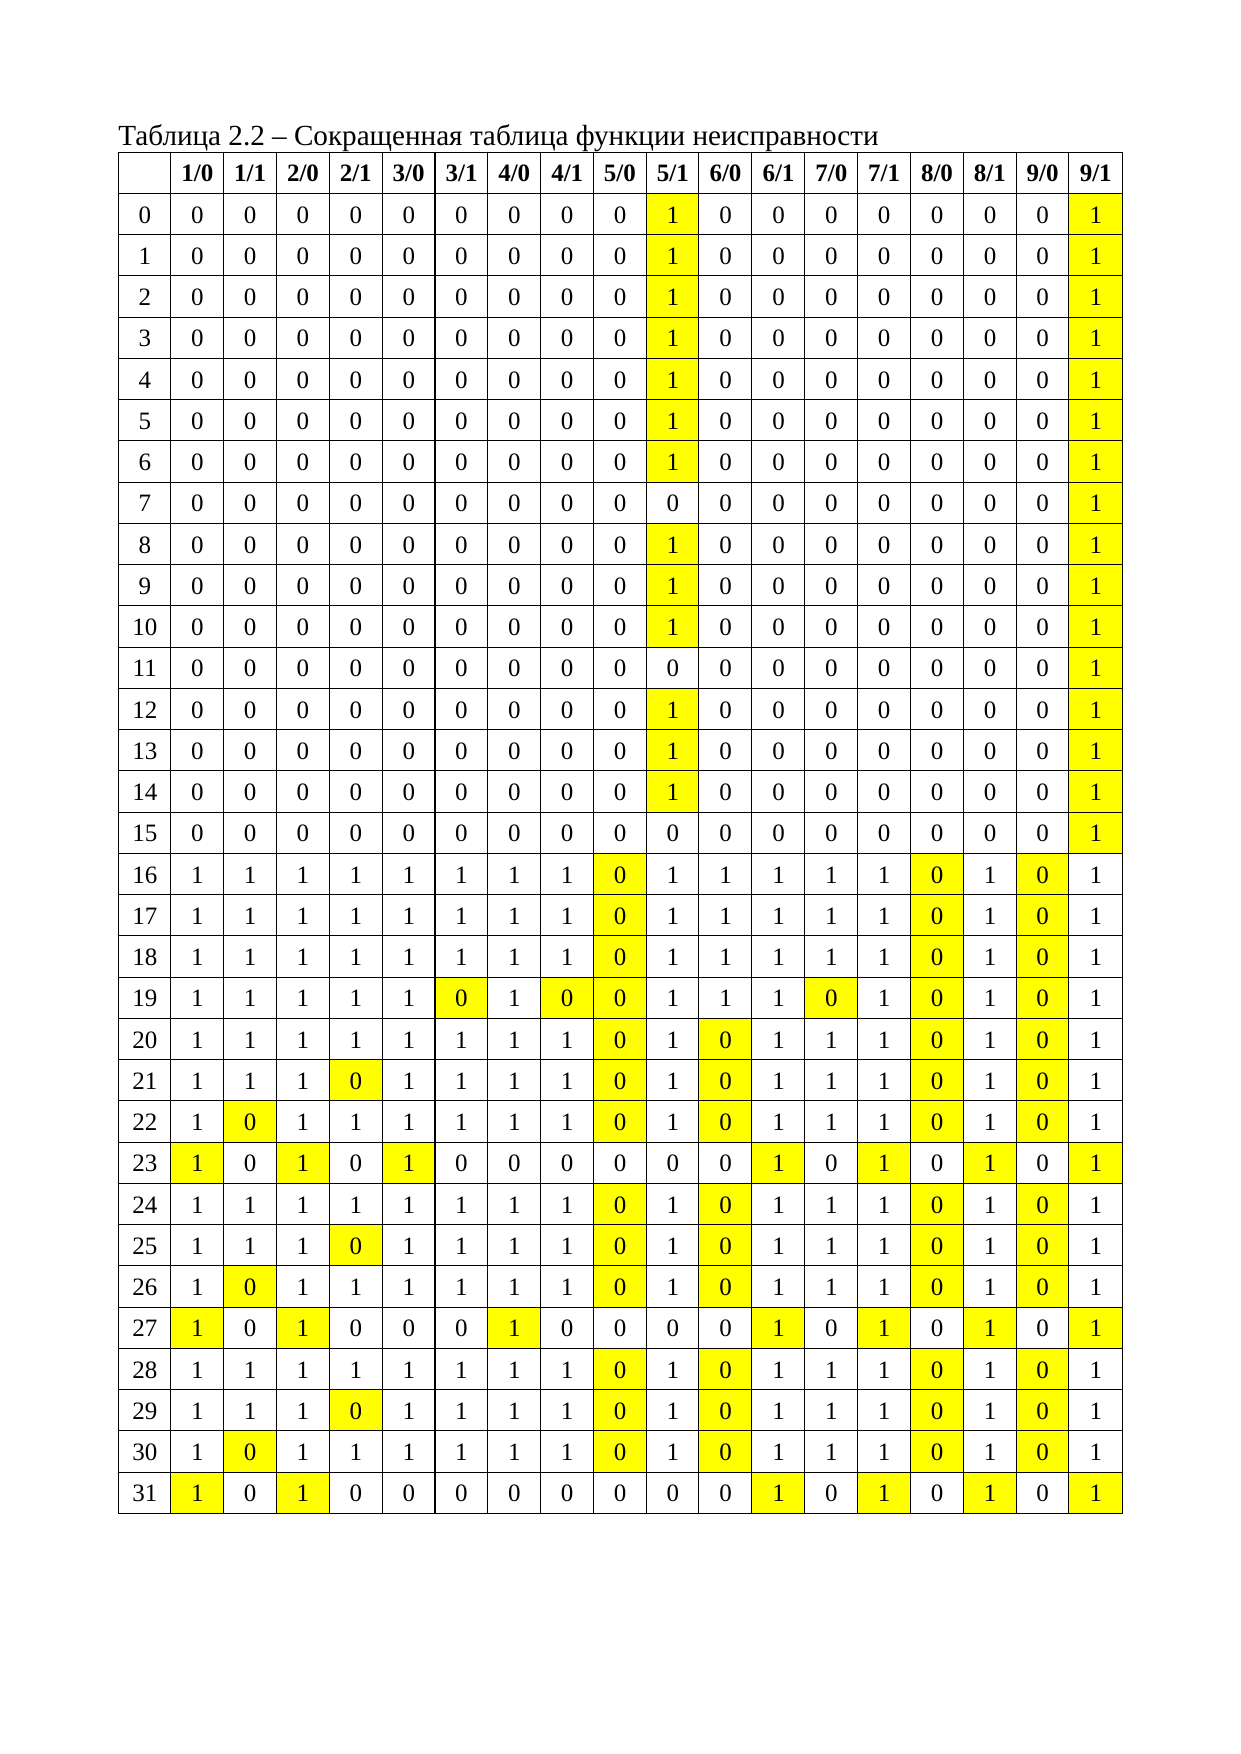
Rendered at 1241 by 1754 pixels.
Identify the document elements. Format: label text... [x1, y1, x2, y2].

table_cell 1 [1069, 1473, 1122, 1513]
table_cell 1 [1069, 276, 1122, 317]
table_cell 1 [1069, 483, 1122, 523]
table_cell 1 [330, 1431, 382, 1472]
table_cell 0 [752, 276, 804, 317]
table_cell 0 [911, 483, 963, 523]
table_cell 0 [964, 730, 1016, 770]
table_cell 0 [488, 194, 540, 234]
table_cell 12 [119, 689, 170, 729]
table_cell 0 [330, 1143, 382, 1183]
table_cell 1 [488, 978, 540, 1018]
table_cell 0 [752, 565, 804, 605]
table_cell 1 [858, 1473, 910, 1513]
table_cell 0 [1017, 276, 1068, 317]
table_cell 1 [858, 1060, 910, 1100]
table_header 5/1 [647, 153, 698, 193]
table_cell 1 [964, 854, 1016, 894]
table_cell 0 [171, 276, 223, 317]
table_cell 0 [647, 483, 698, 523]
table_cell 29 [119, 1390, 170, 1430]
table_cell 0 [171, 441, 223, 482]
table_cell 22 [119, 1101, 170, 1142]
table_cell 0 [383, 565, 434, 605]
table_cell 0 [1017, 1184, 1068, 1224]
table_cell 1 [383, 1390, 434, 1430]
table_cell 0 [488, 400, 540, 440]
table_cell 0 [911, 1060, 963, 1100]
table_cell 0 [1017, 1101, 1068, 1142]
table_cell 0 [277, 194, 329, 234]
table_cell 0 [1017, 441, 1068, 482]
table_cell 1 [436, 854, 487, 894]
table_cell 1 [858, 1349, 910, 1389]
table_cell 0 [858, 565, 910, 605]
table_cell 0 [1017, 689, 1068, 729]
table_cell 0 [488, 441, 540, 482]
table_cell 1 [436, 1184, 487, 1224]
table_cell 1 [805, 895, 857, 935]
table_header 9/0 [1017, 153, 1068, 193]
table_cell 0 [911, 1308, 963, 1348]
table_cell 0 [699, 483, 751, 523]
table_cell 1 [330, 1184, 382, 1224]
table_cell 1 [383, 936, 434, 977]
table_cell 25 [119, 1225, 170, 1265]
table_cell 1 [647, 1266, 698, 1307]
table_cell 1 [1069, 1143, 1122, 1183]
table_cell 0 [911, 648, 963, 688]
table_cell 0 [541, 441, 593, 482]
table_cell 13 [119, 730, 170, 770]
table_cell 1 [752, 1143, 804, 1183]
table_cell 0 [383, 813, 434, 853]
table_cell 6 [119, 441, 170, 482]
table_cell 0 [699, 1225, 751, 1265]
table_cell 1 [1069, 1349, 1122, 1389]
table_cell 3 [119, 318, 170, 358]
table_cell 1 [436, 1019, 487, 1059]
table_cell 1 [436, 1390, 487, 1430]
table_cell 0 [805, 1473, 857, 1513]
table_cell 0 [224, 1101, 276, 1142]
table_cell 1 [964, 1101, 1016, 1142]
table_cell 0 [752, 606, 804, 647]
table_cell 1 [647, 1184, 698, 1224]
table_cell 0 [858, 276, 910, 317]
table_cell 1 [647, 276, 698, 317]
table_cell 1 [436, 1060, 487, 1100]
table_cell 0 [1017, 895, 1068, 935]
table_cell 0 [224, 1308, 276, 1348]
table_cell 0 [436, 1143, 487, 1183]
table_cell 17 [119, 895, 170, 935]
table_cell 0 [858, 524, 910, 564]
table_cell 0 [277, 606, 329, 647]
table_cell 0 [224, 648, 276, 688]
table_cell 1 [277, 1390, 329, 1430]
table_cell 1 [383, 1266, 434, 1307]
table_cell 0 [805, 194, 857, 234]
table_cell 0 [911, 194, 963, 234]
table_cell 0 [330, 483, 382, 523]
table_cell 0 [858, 648, 910, 688]
table_cell 0 [1017, 1349, 1068, 1389]
table_cell 0 [541, 194, 593, 234]
table_cell 1 [488, 1101, 540, 1142]
table_cell 0 [224, 276, 276, 317]
table_cell 1 [805, 936, 857, 977]
table_cell 0 [541, 1473, 593, 1513]
table_cell 0 [594, 194, 646, 234]
table_cell 1 [964, 1225, 1016, 1265]
table_cell 1 [647, 689, 698, 729]
table_cell 0 [171, 400, 223, 440]
table_cell 1 [699, 978, 751, 1018]
table_cell 0 [594, 1431, 646, 1472]
table_cell 0 [752, 194, 804, 234]
table_cell 0 [488, 235, 540, 275]
table_cell 1 [699, 854, 751, 894]
table_cell 1 [1069, 689, 1122, 729]
table_cell 1 [488, 1349, 540, 1389]
table_cell 0 [752, 689, 804, 729]
table_cell 0 [1017, 730, 1068, 770]
table_cell 0 [858, 483, 910, 523]
table_cell 0 [436, 359, 487, 399]
table_header 1/0 [171, 153, 223, 193]
table_cell 1 [436, 936, 487, 977]
table_cell 0 [436, 978, 487, 1018]
table_cell 0 [1017, 606, 1068, 647]
table_cell 0 [805, 483, 857, 523]
table_cell 1 [330, 854, 382, 894]
table_cell 0 [752, 730, 804, 770]
table_cell 0 [171, 648, 223, 688]
table_cell 1 [1069, 194, 1122, 234]
table_cell 21 [119, 1060, 170, 1100]
table_cell 23 [119, 1143, 170, 1183]
table_cell 1 [964, 1184, 1016, 1224]
table_cell 1 [1069, 1101, 1122, 1142]
table_cell 0 [224, 235, 276, 275]
table_cell 1 [647, 1431, 698, 1472]
table_cell 0 [805, 606, 857, 647]
table_cell 0 [224, 359, 276, 399]
table_cell 0 [277, 400, 329, 440]
table_cell 1 [858, 1184, 910, 1224]
table_cell 0 [964, 318, 1016, 358]
table_cell 0 [330, 1225, 382, 1265]
table_cell 0 [224, 1266, 276, 1307]
table_cell 0 [594, 1225, 646, 1265]
table_cell 0 [699, 1431, 751, 1472]
table_cell 0 [488, 1143, 540, 1183]
table_cell 0 [277, 441, 329, 482]
table_cell 0 [383, 441, 434, 482]
table_cell 1 [964, 1019, 1016, 1059]
table_cell 0 [805, 524, 857, 564]
table_cell 0 [383, 318, 434, 358]
table_cell 1 [647, 771, 698, 812]
table_cell 0 [594, 1143, 646, 1183]
table_cell 1 [488, 1308, 540, 1348]
table_cell 0 [277, 648, 329, 688]
table_cell 0 [224, 1143, 276, 1183]
table_cell 1 [488, 1060, 540, 1100]
table_cell 1 [699, 895, 751, 935]
table_cell 0 [330, 1473, 382, 1513]
table_cell 1 [224, 1019, 276, 1059]
table_cell 1 [1069, 524, 1122, 564]
table_cell 1 [224, 854, 276, 894]
table_cell 0 [699, 1143, 751, 1183]
table_cell 0 [594, 771, 646, 812]
table_cell 0 [1017, 1431, 1068, 1472]
table_cell 0 [330, 648, 382, 688]
table_cell 0 [383, 194, 434, 234]
table_cell 0 [330, 441, 382, 482]
table_cell 0 [224, 483, 276, 523]
table_cell 1 [330, 1266, 382, 1307]
table_cell 0 [488, 483, 540, 523]
table_cell 0 [911, 1225, 963, 1265]
table_cell 0 [277, 235, 329, 275]
table_cell 0 [224, 194, 276, 234]
table_cell 1 [330, 895, 382, 935]
table_cell 0 [964, 276, 1016, 317]
table_cell 0 [752, 771, 804, 812]
table_cell 1 [752, 895, 804, 935]
table_cell 0 [1017, 1308, 1068, 1348]
table_cell 0 [171, 235, 223, 275]
text Таблица 2.2 – Сокращенная таблица функции неисправности [118, 118, 1122, 152]
table_cell 0 [699, 318, 751, 358]
table_cell 1 [541, 1019, 593, 1059]
table_cell 0 [699, 359, 751, 399]
table_cell 0 [699, 730, 751, 770]
table_cell 1 [752, 1308, 804, 1348]
table_cell 1 [277, 895, 329, 935]
table_header 2/1 [330, 153, 382, 193]
table_cell 1 [224, 1390, 276, 1430]
table_cell 0 [858, 400, 910, 440]
table_cell 1 [383, 1431, 434, 1472]
table_cell 0 [224, 606, 276, 647]
table_cell 1 [752, 936, 804, 977]
table_cell 1 [647, 1390, 698, 1430]
table_cell 0 [594, 978, 646, 1018]
table_cell 0 [858, 194, 910, 234]
table_cell 1 [647, 441, 698, 482]
table_cell 0 [488, 1473, 540, 1513]
table_cell 0 [224, 318, 276, 358]
table_cell 0 [1017, 1225, 1068, 1265]
table_cell 1 [436, 1349, 487, 1389]
table_cell 0 [858, 771, 910, 812]
table_cell 0 [541, 978, 593, 1018]
table_cell 1 [224, 978, 276, 1018]
table_cell 1 [541, 1390, 593, 1430]
table_cell 1 [752, 1019, 804, 1059]
table_cell 0 [436, 606, 487, 647]
table_cell 0 [1017, 771, 1068, 812]
table_cell 1 [330, 978, 382, 1018]
table_cell 0 [436, 400, 487, 440]
table_cell 0 [1017, 1060, 1068, 1100]
table_cell 0 [436, 648, 487, 688]
table_cell 0 [594, 483, 646, 523]
table_cell 0 [647, 648, 698, 688]
table_cell 0 [277, 524, 329, 564]
table_cell 0 [911, 1184, 963, 1224]
table_cell 0 [964, 771, 1016, 812]
table_cell 1 [858, 1431, 910, 1472]
table_cell 0 [277, 689, 329, 729]
table_cell 0 [699, 524, 751, 564]
table_cell 1 [964, 1143, 1016, 1183]
table_cell 1 [1069, 1431, 1122, 1472]
table_cell 1 [805, 1266, 857, 1307]
table_cell 0 [277, 771, 329, 812]
table_cell 1 [858, 1308, 910, 1348]
table_cell 0 [541, 524, 593, 564]
table_cell 0 [1017, 854, 1068, 894]
table_cell 0 [805, 771, 857, 812]
table_cell 0 [911, 689, 963, 729]
table_cell 0 [911, 235, 963, 275]
table_cell 1 [277, 1184, 329, 1224]
table_cell 0 [699, 1266, 751, 1307]
table_header 4/0 [488, 153, 540, 193]
table_cell 0 [594, 1390, 646, 1430]
table_cell 0 [488, 689, 540, 729]
table_cell 0 [436, 483, 487, 523]
table_cell 0 [436, 524, 487, 564]
table_cell 0 [436, 1473, 487, 1513]
table_cell 0 [805, 441, 857, 482]
table_cell 14 [119, 771, 170, 812]
table_cell 1 [964, 1308, 1016, 1348]
table_cell 1 [1069, 400, 1122, 440]
table_cell 1 [1069, 1060, 1122, 1100]
table_cell 0 [224, 565, 276, 605]
table_cell 0 [277, 813, 329, 853]
table_cell 1 [277, 1019, 329, 1059]
table_cell 0 [699, 1101, 751, 1142]
table_cell 0 [277, 359, 329, 399]
table_cell 0 [171, 318, 223, 358]
table_cell 1 [805, 1349, 857, 1389]
table_header 3/1 [436, 153, 487, 193]
table_cell 0 [594, 1019, 646, 1059]
table_cell 0 [330, 318, 382, 358]
table_cell 0 [488, 606, 540, 647]
table_cell 1 [171, 936, 223, 977]
table_header 5/0 [594, 153, 646, 193]
table_header 3/0 [383, 153, 434, 193]
table_cell 1 [805, 1431, 857, 1472]
table_cell 1 [330, 1349, 382, 1389]
table_cell 1 [383, 1101, 434, 1142]
table_cell 1 [1069, 895, 1122, 935]
table_cell 0 [1017, 194, 1068, 234]
table_cell 0 [436, 1308, 487, 1348]
table_cell 1 [1069, 1225, 1122, 1265]
table_cell 0 [805, 318, 857, 358]
table_cell 0 [911, 1143, 963, 1183]
table_cell 0 [858, 441, 910, 482]
table_cell 1 [171, 1184, 223, 1224]
table_cell 1 [488, 1431, 540, 1472]
table_cell 0 [330, 1308, 382, 1348]
table_cell 0 [1017, 936, 1068, 977]
table_cell 1 [277, 1473, 329, 1513]
table_cell 1 [964, 1473, 1016, 1513]
table_cell 0 [224, 1473, 276, 1513]
table_cell 0 [964, 565, 1016, 605]
table_cell 0 [541, 359, 593, 399]
table_cell 0 [594, 235, 646, 275]
table_cell 0 [858, 318, 910, 358]
table_cell 1 [752, 1349, 804, 1389]
table_cell 0 [911, 318, 963, 358]
table_cell 1 [647, 1349, 698, 1389]
table_cell 0 [488, 565, 540, 605]
table_cell 1 [224, 1060, 276, 1100]
table_cell 0 [911, 771, 963, 812]
table_cell 0 [541, 276, 593, 317]
table_cell 1 [752, 1060, 804, 1100]
table_cell 1 [488, 1390, 540, 1430]
table_cell 0 [383, 276, 434, 317]
table_cell 1 [488, 1266, 540, 1307]
table_cell 1 [119, 235, 170, 275]
table_cell 1 [436, 1431, 487, 1472]
table_cell 1 [752, 1225, 804, 1265]
table_cell 0 [383, 1473, 434, 1513]
table_cell 0 [594, 400, 646, 440]
table_cell 1 [171, 1308, 223, 1348]
table_cell 1 [277, 936, 329, 977]
table_cell 1 [964, 936, 1016, 977]
table_cell 1 [858, 854, 910, 894]
table_cell 0 [171, 813, 223, 853]
table_cell 0 [330, 813, 382, 853]
table_cell 0 [541, 689, 593, 729]
table_cell 1 [171, 1143, 223, 1183]
table_cell 0 [699, 1308, 751, 1348]
table_cell 0 [1017, 400, 1068, 440]
table_cell 1 [1069, 978, 1122, 1018]
table_cell 0 [805, 689, 857, 729]
table_cell 0 [858, 606, 910, 647]
table_cell 0 [277, 276, 329, 317]
table_cell 1 [1069, 813, 1122, 853]
table_cell 1 [436, 1266, 487, 1307]
table_cell 0 [436, 565, 487, 605]
table_cell 0 [594, 1266, 646, 1307]
table_cell 1 [858, 1266, 910, 1307]
table_cell 0 [224, 689, 276, 729]
table_cell 1 [1069, 1266, 1122, 1307]
table_cell 0 [541, 1143, 593, 1183]
table_cell 0 [647, 813, 698, 853]
table_cell 1 [171, 1473, 223, 1513]
table_cell 1 [171, 1225, 223, 1265]
table_cell 0 [594, 730, 646, 770]
table_cell 1 [436, 1225, 487, 1265]
table_cell 1 [647, 1019, 698, 1059]
table_cell 1 [964, 895, 1016, 935]
table_cell 0 [330, 565, 382, 605]
table_cell 0 [805, 359, 857, 399]
table_cell 0 [1017, 978, 1068, 1018]
table_cell 0 [541, 400, 593, 440]
table_cell 0 [964, 648, 1016, 688]
table_cell 0 [911, 441, 963, 482]
table_cell 0 [594, 1060, 646, 1100]
table_cell 1 [805, 1101, 857, 1142]
table_cell 0 [436, 194, 487, 234]
table_cell 1 [1069, 235, 1122, 275]
table_cell 1 [1069, 730, 1122, 770]
table_cell 1 [541, 1431, 593, 1472]
table_cell 0 [911, 565, 963, 605]
table_cell 0 [1017, 1019, 1068, 1059]
table_cell 1 [647, 235, 698, 275]
table_cell 1 [171, 1019, 223, 1059]
table_cell 0 [911, 978, 963, 1018]
table_cell 1 [858, 936, 910, 977]
table_cell 1 [858, 1101, 910, 1142]
table_cell 1 [647, 606, 698, 647]
table_cell 0 [911, 276, 963, 317]
table_cell 1 [541, 1101, 593, 1142]
table_cell 1 [171, 854, 223, 894]
table_cell 1 [277, 978, 329, 1018]
table_cell 0 [594, 854, 646, 894]
table_cell 0 [699, 235, 751, 275]
table_cell 0 [594, 565, 646, 605]
table_cell 0 [383, 606, 434, 647]
table_cell 0 [752, 441, 804, 482]
table_cell 0 [752, 648, 804, 688]
table_cell 1 [1069, 441, 1122, 482]
table_cell 0 [488, 359, 540, 399]
table_cell 1 [1069, 1019, 1122, 1059]
table_cell 0 [699, 1390, 751, 1430]
table_cell 0 [119, 194, 170, 234]
table_cell 0 [594, 689, 646, 729]
table_cell 1 [647, 978, 698, 1018]
table_cell 1 [541, 1266, 593, 1307]
table_cell 0 [805, 978, 857, 1018]
table_cell 0 [224, 730, 276, 770]
table_cell 1 [330, 1101, 382, 1142]
table_cell 0 [594, 648, 646, 688]
table_cell 1 [858, 1143, 910, 1183]
table_cell 1 [858, 1225, 910, 1265]
table_cell 0 [1017, 235, 1068, 275]
table_cell 18 [119, 936, 170, 977]
table_cell 0 [383, 1308, 434, 1348]
table_cell 0 [805, 400, 857, 440]
table_cell 1 [488, 854, 540, 894]
table_cell 0 [911, 400, 963, 440]
table_cell 1 [647, 1060, 698, 1100]
table_cell 1 [171, 1431, 223, 1472]
table_cell 0 [488, 771, 540, 812]
table_cell 0 [858, 235, 910, 275]
table_cell 0 [330, 276, 382, 317]
table_cell 1 [224, 1225, 276, 1265]
table_cell 0 [594, 1184, 646, 1224]
table_cell 0 [911, 1431, 963, 1472]
table_cell 0 [171, 730, 223, 770]
table_cell 0 [911, 1101, 963, 1142]
table_cell 0 [964, 441, 1016, 482]
table_cell 1 [964, 1390, 1016, 1430]
table_cell 0 [647, 1143, 698, 1183]
table_cell 0 [594, 1473, 646, 1513]
table_header 6/0 [699, 153, 751, 193]
table_cell 1 [488, 1184, 540, 1224]
table_cell 0 [541, 565, 593, 605]
table_cell 0 [699, 565, 751, 605]
table_cell 0 [699, 813, 751, 853]
table_cell 1 [647, 895, 698, 935]
table_cell 0 [171, 359, 223, 399]
table_cell 1 [1069, 1184, 1122, 1224]
table_cell 1 [805, 1019, 857, 1059]
table_cell 1 [647, 730, 698, 770]
table_cell 0 [752, 235, 804, 275]
table_cell 0 [594, 318, 646, 358]
table_cell 1 [488, 895, 540, 935]
table_cell 1 [647, 1101, 698, 1142]
table_cell 1 [277, 1101, 329, 1142]
table_cell 0 [911, 730, 963, 770]
table_cell 1 [858, 1390, 910, 1430]
table_cell 0 [224, 441, 276, 482]
table_cell 0 [330, 359, 382, 399]
table_cell 0 [699, 400, 751, 440]
table_cell 1 [1069, 648, 1122, 688]
table_cell 1 [1069, 771, 1122, 812]
table_cell 0 [330, 606, 382, 647]
table_cell 0 [911, 359, 963, 399]
table_cell 0 [911, 813, 963, 853]
table_cell 0 [911, 936, 963, 977]
table_cell 1 [647, 565, 698, 605]
table_cell 1 [277, 1349, 329, 1389]
table_cell 0 [594, 813, 646, 853]
table_cell 0 [541, 648, 593, 688]
table_cell 1 [1069, 854, 1122, 894]
table_cell 0 [541, 730, 593, 770]
table_cell 0 [752, 813, 804, 853]
table_cell 9 [119, 565, 170, 605]
table_cell 11 [119, 648, 170, 688]
table_cell 0 [541, 318, 593, 358]
table_cell 0 [964, 813, 1016, 853]
table_cell 0 [699, 1019, 751, 1059]
table_cell 0 [383, 689, 434, 729]
table_cell 1 [224, 1184, 276, 1224]
table_cell 0 [964, 483, 1016, 523]
table_cell 0 [224, 813, 276, 853]
table_cell 1 [383, 1019, 434, 1059]
table_cell 1 [383, 895, 434, 935]
table_cell 0 [488, 813, 540, 853]
table_cell 1 [858, 1019, 910, 1059]
table_cell 0 [330, 235, 382, 275]
table_cell 0 [594, 1308, 646, 1348]
table_cell 1 [541, 1225, 593, 1265]
table_cell 0 [964, 194, 1016, 234]
table_cell 1 [277, 1266, 329, 1307]
table_cell 1 [1069, 318, 1122, 358]
table_cell 1 [224, 1349, 276, 1389]
table_cell 0 [594, 276, 646, 317]
table_cell 0 [964, 689, 1016, 729]
table_cell 1 [383, 1349, 434, 1389]
table_cell 1 [858, 978, 910, 1018]
table_cell 1 [647, 359, 698, 399]
table_cell 19 [119, 978, 170, 1018]
table_cell 1 [330, 1019, 382, 1059]
table_header 1/1 [224, 153, 276, 193]
table_header 4/1 [541, 153, 593, 193]
table_cell 0 [1017, 1266, 1068, 1307]
table_cell 0 [647, 1308, 698, 1348]
table_cell 0 [805, 730, 857, 770]
table_cell 1 [541, 854, 593, 894]
table_cell 1 [964, 1431, 1016, 1472]
table_cell 0 [805, 648, 857, 688]
table_cell 0 [805, 813, 857, 853]
table_cell 0 [699, 441, 751, 482]
table_cell 0 [224, 400, 276, 440]
table_cell 28 [119, 1349, 170, 1389]
table_cell 0 [699, 194, 751, 234]
table_cell 0 [911, 895, 963, 935]
table_cell 0 [911, 1473, 963, 1513]
table_cell 1 [488, 936, 540, 977]
table_cell 1 [752, 1431, 804, 1472]
table_cell 0 [1017, 483, 1068, 523]
table_cell 20 [119, 1019, 170, 1059]
table_cell 1 [752, 1266, 804, 1307]
table_cell 0 [964, 524, 1016, 564]
table_cell 1 [647, 400, 698, 440]
table_cell 0 [805, 1143, 857, 1183]
table_cell 1 [647, 318, 698, 358]
table_cell 1 [277, 1143, 329, 1183]
table_cell 0 [911, 1390, 963, 1430]
table_cell 0 [383, 400, 434, 440]
table_cell 0 [964, 400, 1016, 440]
table_cell 0 [436, 235, 487, 275]
table_cell 0 [858, 689, 910, 729]
table_cell 0 [488, 524, 540, 564]
table_cell 0 [858, 359, 910, 399]
table_cell 0 [911, 854, 963, 894]
table_cell 0 [699, 648, 751, 688]
table_cell 1 [171, 1390, 223, 1430]
table_cell 1 [488, 1019, 540, 1059]
table_cell 1 [647, 1225, 698, 1265]
table_cell 0 [805, 565, 857, 605]
table_cell 0 [1017, 813, 1068, 853]
table_cell 0 [541, 1308, 593, 1348]
table_cell 1 [171, 1266, 223, 1307]
table_cell 1 [964, 1266, 1016, 1307]
table_cell 31 [119, 1473, 170, 1513]
table_cell 1 [805, 854, 857, 894]
table_cell 0 [277, 730, 329, 770]
table_cell 5 [119, 400, 170, 440]
table_cell 1 [330, 936, 382, 977]
table_cell 0 [1017, 1143, 1068, 1183]
table_cell 0 [171, 524, 223, 564]
table_cell 0 [171, 565, 223, 605]
table_cell 0 [699, 276, 751, 317]
table_cell 1 [224, 895, 276, 935]
table_cell 1 [488, 1225, 540, 1265]
table_cell 1 [858, 895, 910, 935]
table_cell 0 [911, 606, 963, 647]
table_cell 1 [171, 1349, 223, 1389]
table_cell 0 [330, 1060, 382, 1100]
table_cell 1 [699, 936, 751, 977]
table_cell 0 [752, 359, 804, 399]
table_cell 0 [699, 606, 751, 647]
table_cell 1 [171, 1101, 223, 1142]
table_cell 1 [752, 854, 804, 894]
table_cell 0 [383, 730, 434, 770]
table_cell 1 [277, 1225, 329, 1265]
table_cell 1 [541, 1349, 593, 1389]
table_cell 1 [383, 1184, 434, 1224]
table_cell 0 [277, 565, 329, 605]
table_cell 1 [805, 1225, 857, 1265]
table_cell 0 [858, 813, 910, 853]
table_cell 1 [541, 1060, 593, 1100]
table_cell 1 [647, 936, 698, 977]
table_cell 4 [119, 359, 170, 399]
table_cell 1 [171, 895, 223, 935]
table_cell 1 [171, 1060, 223, 1100]
table_cell 0 [436, 771, 487, 812]
table_cell 0 [436, 276, 487, 317]
table_cell 30 [119, 1431, 170, 1472]
table_cell 0 [330, 771, 382, 812]
table_cell 1 [805, 1060, 857, 1100]
table_cell 0 [171, 689, 223, 729]
table_cell 1 [752, 1184, 804, 1224]
table_cell 0 [330, 689, 382, 729]
table_cell 1 [647, 194, 698, 234]
table_header 9/1 [1069, 153, 1122, 193]
table_cell 16 [119, 854, 170, 894]
table_cell 0 [1017, 565, 1068, 605]
table_cell 1 [752, 1390, 804, 1430]
table_cell 0 [805, 276, 857, 317]
table_header 6/1 [752, 153, 804, 193]
table_cell 0 [699, 1184, 751, 1224]
table_cell 0 [699, 1060, 751, 1100]
table_cell 1 [436, 895, 487, 935]
table_cell 1 [964, 1349, 1016, 1389]
table_cell 1 [383, 1060, 434, 1100]
table_cell 0 [594, 1349, 646, 1389]
table_cell 0 [436, 730, 487, 770]
table_cell 0 [277, 318, 329, 358]
table_cell 0 [699, 1473, 751, 1513]
table_cell 0 [171, 771, 223, 812]
table_cell 0 [224, 1431, 276, 1472]
table_cell 1 [383, 1225, 434, 1265]
table_cell 0 [541, 483, 593, 523]
table_cell 0 [330, 400, 382, 440]
table_cell 1 [1069, 565, 1122, 605]
table_cell 0 [858, 730, 910, 770]
table_cell 1 [383, 854, 434, 894]
table_cell 0 [436, 441, 487, 482]
table_cell 1 [277, 1308, 329, 1348]
table_cell 26 [119, 1266, 170, 1307]
table_cell 0 [752, 524, 804, 564]
table_cell 10 [119, 606, 170, 647]
table_cell 0 [647, 1473, 698, 1513]
table_cell 0 [488, 730, 540, 770]
table_cell 0 [911, 524, 963, 564]
table_header [119, 153, 170, 193]
table_cell 1 [277, 854, 329, 894]
table_cell 0 [383, 771, 434, 812]
table_cell 1 [277, 1431, 329, 1472]
table_cell 0 [488, 318, 540, 358]
table_cell 0 [752, 483, 804, 523]
table_cell 0 [1017, 524, 1068, 564]
table_cell 0 [594, 1101, 646, 1142]
table_cell 0 [805, 1308, 857, 1348]
table_cell 1 [383, 1143, 434, 1183]
table_cell 0 [436, 318, 487, 358]
table_cell 0 [330, 730, 382, 770]
table_cell 0 [383, 359, 434, 399]
table_cell 0 [383, 648, 434, 688]
table_cell 24 [119, 1184, 170, 1224]
table_cell 1 [224, 936, 276, 977]
table_cell 1 [1069, 1390, 1122, 1430]
table_cell 0 [699, 771, 751, 812]
table_cell 0 [383, 483, 434, 523]
table_cell 1 [647, 524, 698, 564]
table_cell 0 [1017, 359, 1068, 399]
table_cell 0 [594, 895, 646, 935]
table_cell 0 [1017, 318, 1068, 358]
table_cell 0 [594, 524, 646, 564]
table_cell 0 [594, 606, 646, 647]
table_cell 0 [699, 689, 751, 729]
table_cell 1 [752, 1101, 804, 1142]
table_cell 1 [1069, 606, 1122, 647]
table_cell 0 [541, 606, 593, 647]
table_cell 0 [911, 1266, 963, 1307]
table_cell 0 [488, 648, 540, 688]
table_cell 0 [541, 235, 593, 275]
table_cell 0 [752, 318, 804, 358]
table_cell 1 [171, 978, 223, 1018]
table_cell 8 [119, 524, 170, 564]
table_cell 0 [964, 235, 1016, 275]
table_cell 0 [594, 441, 646, 482]
table_cell 0 [594, 936, 646, 977]
table_cell 1 [541, 895, 593, 935]
table_cell 1 [1069, 359, 1122, 399]
table_cell 1 [277, 1060, 329, 1100]
table_cell 0 [964, 359, 1016, 399]
table_cell 0 [383, 235, 434, 275]
table_cell 27 [119, 1308, 170, 1348]
table_cell 1 [805, 1390, 857, 1430]
table_cell 15 [119, 813, 170, 853]
table_cell 1 [805, 1184, 857, 1224]
table_cell 0 [171, 606, 223, 647]
table_cell 0 [964, 606, 1016, 647]
table_cell 0 [911, 1019, 963, 1059]
table_header 2/0 [277, 153, 329, 193]
table_header 8/1 [964, 153, 1016, 193]
table_cell 0 [330, 194, 382, 234]
table_cell 0 [383, 524, 434, 564]
table_cell 1 [436, 1101, 487, 1142]
table_cell 0 [805, 235, 857, 275]
table_cell 1 [964, 1060, 1016, 1100]
table_cell 0 [541, 771, 593, 812]
table_cell 2 [119, 276, 170, 317]
table_cell 1 [647, 854, 698, 894]
table_header 7/1 [858, 153, 910, 193]
table_cell 0 [277, 483, 329, 523]
table_cell 0 [330, 524, 382, 564]
table_cell 0 [224, 771, 276, 812]
table_cell 1 [541, 1184, 593, 1224]
table_cell 0 [699, 1349, 751, 1389]
table_cell 0 [436, 689, 487, 729]
table_cell 7 [119, 483, 170, 523]
table_cell 1 [383, 978, 434, 1018]
table_cell 0 [1017, 1473, 1068, 1513]
table_cell 1 [1069, 1308, 1122, 1348]
table_cell 0 [594, 359, 646, 399]
table_cell 1 [1069, 936, 1122, 977]
table_cell 0 [1017, 648, 1068, 688]
table_cell 0 [488, 276, 540, 317]
table_header 8/0 [911, 153, 963, 193]
table_cell 0 [171, 194, 223, 234]
table_cell 1 [752, 978, 804, 1018]
table_cell 0 [224, 524, 276, 564]
table_cell 1 [752, 1473, 804, 1513]
table_cell 0 [752, 400, 804, 440]
table_cell 1 [964, 978, 1016, 1018]
table_header 7/0 [805, 153, 857, 193]
table_cell 0 [330, 1390, 382, 1430]
table_cell 0 [171, 483, 223, 523]
table_cell 0 [1017, 1390, 1068, 1430]
table_cell 0 [436, 813, 487, 853]
table_cell 0 [541, 813, 593, 853]
table_cell 0 [911, 1349, 963, 1389]
table_cell 1 [541, 936, 593, 977]
